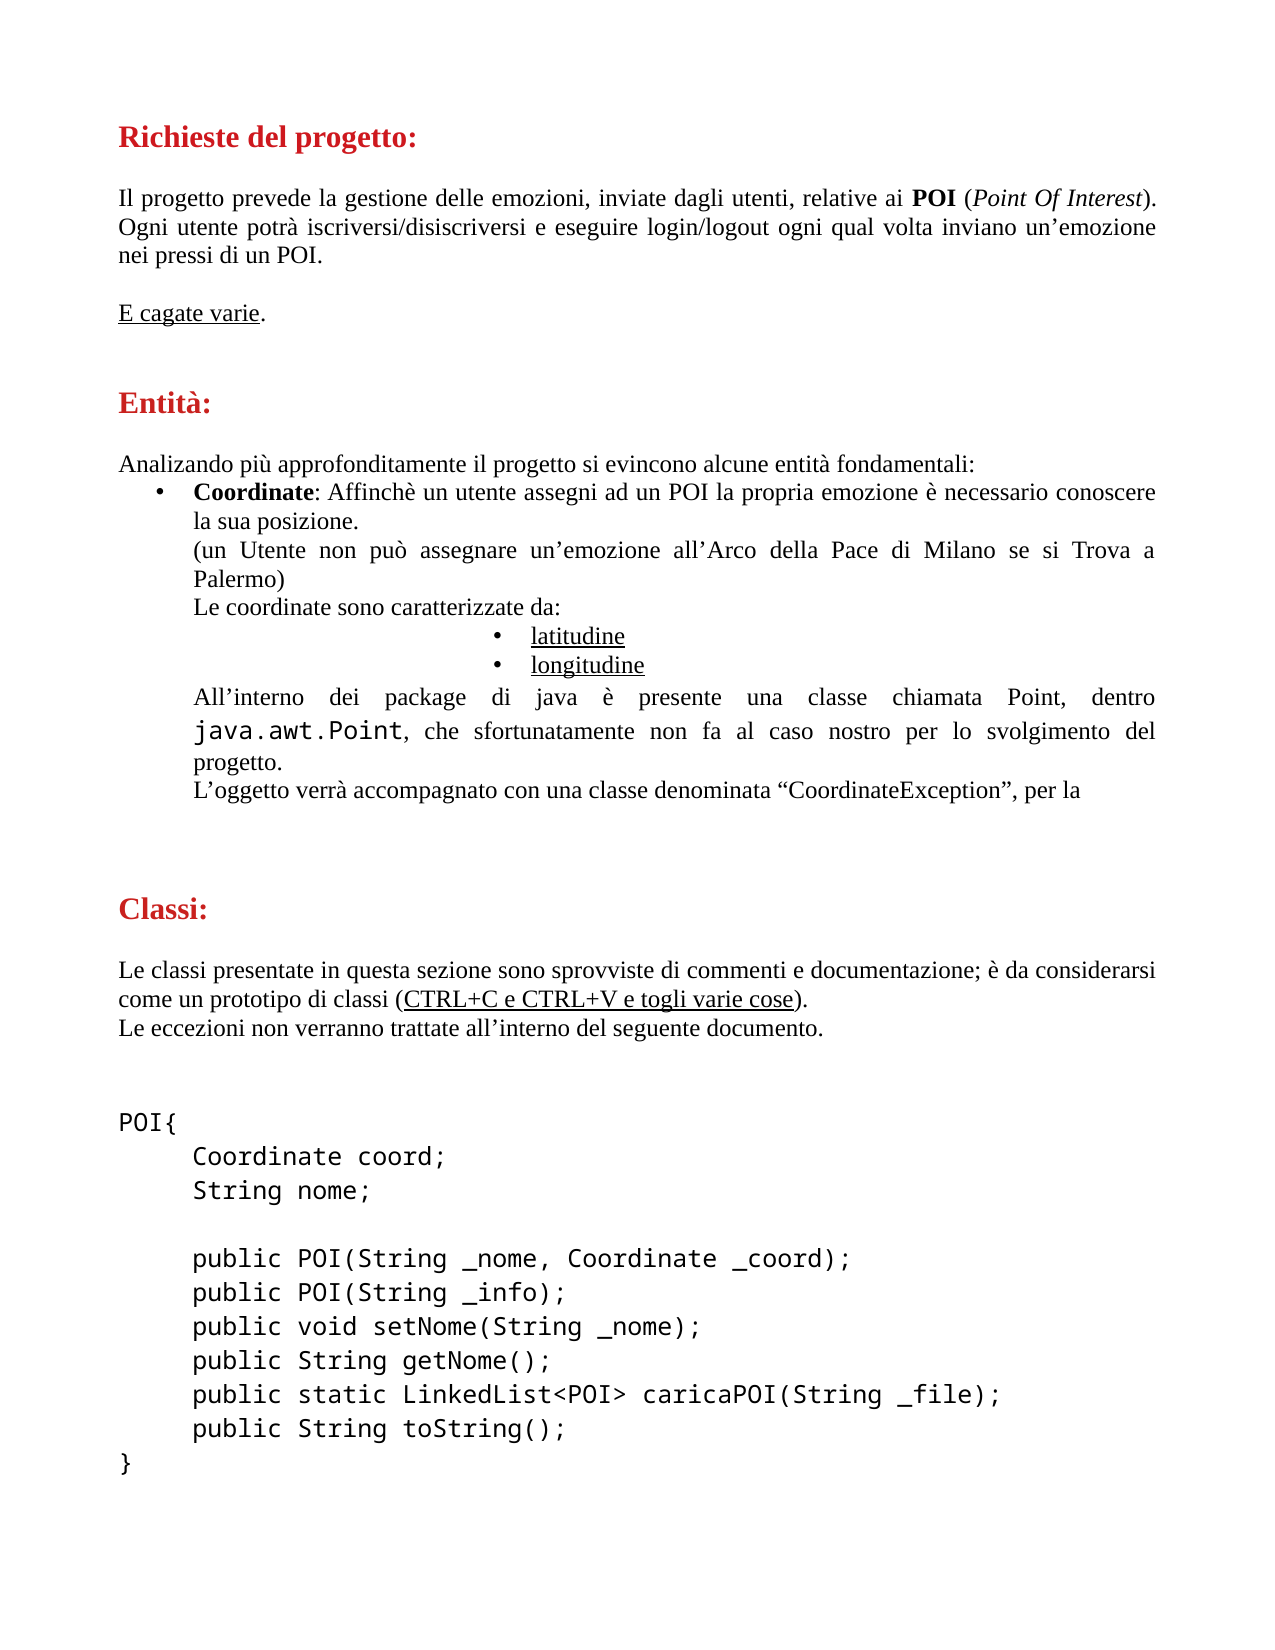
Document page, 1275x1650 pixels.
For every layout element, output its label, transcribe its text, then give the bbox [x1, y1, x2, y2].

text } [118, 1445, 1157, 1479]
text public static LinkedList<POI> caricaPOI(String _file); [118, 1377, 1157, 1411]
text public POI(String _info); [118, 1275, 1157, 1309]
text Il progetto prevede la gestione delle emozioni, inviate dagli utenti, relative ai POI (Point Of Interest). Ogni utente potrà iscriversi/disiscriversi e eseguire login/logout ogni qual volta inviano un’emozione nei pressi di un POI. [118, 183, 1157, 269]
text public String toString(); [118, 1411, 1157, 1445]
list All’interno dei package di java è presente una classe chiamata Point, dentro java.awt.Point, che sfortunatamente non fa al caso nostro per lo svolgimento del progetto. [156, 679, 1157, 776]
text Le classi presentate in questa sezione sono sprovviste di commenti e documentazione; è da considerarsi come un prototipo di classi (CTRL+C e CTRL+V e togli varie cose). [118, 955, 1157, 1013]
text Coordinate coord; [118, 1138, 1157, 1172]
list longitudine [493, 650, 1157, 679]
text E cagate varie. [118, 298, 1157, 327]
text public POI(String _nome, Coordinate _coord); [118, 1241, 1157, 1275]
text String nome; [118, 1172, 1157, 1207]
text Classi: [118, 891, 1157, 927]
list Coordinate: Affinchè un utente assegni ad un POI la propria emozione è necessario conoscere la sua posizione. [156, 477, 1157, 535]
text public String getNome(); [118, 1343, 1157, 1377]
text Le eccezioni non verranno trattate all’interno del seguente documento. [118, 1013, 1157, 1042]
text Entità: [118, 384, 1157, 420]
list L’oggetto verrà accompagnato con una classe denominata “CoordinateException”, per la [156, 776, 1157, 804]
text POI{ [118, 1104, 1157, 1138]
list (un Utente non può assegnare un’emozione all’Arco della Pace di Milano se si Trova a Palermo) [156, 535, 1157, 592]
list latitudine [493, 621, 1157, 650]
list Le coordinate sono caratterizzate da: [156, 592, 1157, 621]
text Analizando più approfonditamente il progetto si evincono alcune entità fondamentali: [118, 449, 1157, 477]
text Richieste del progetto: [118, 118, 1157, 154]
text public void setNome(String _nome); [118, 1309, 1157, 1343]
